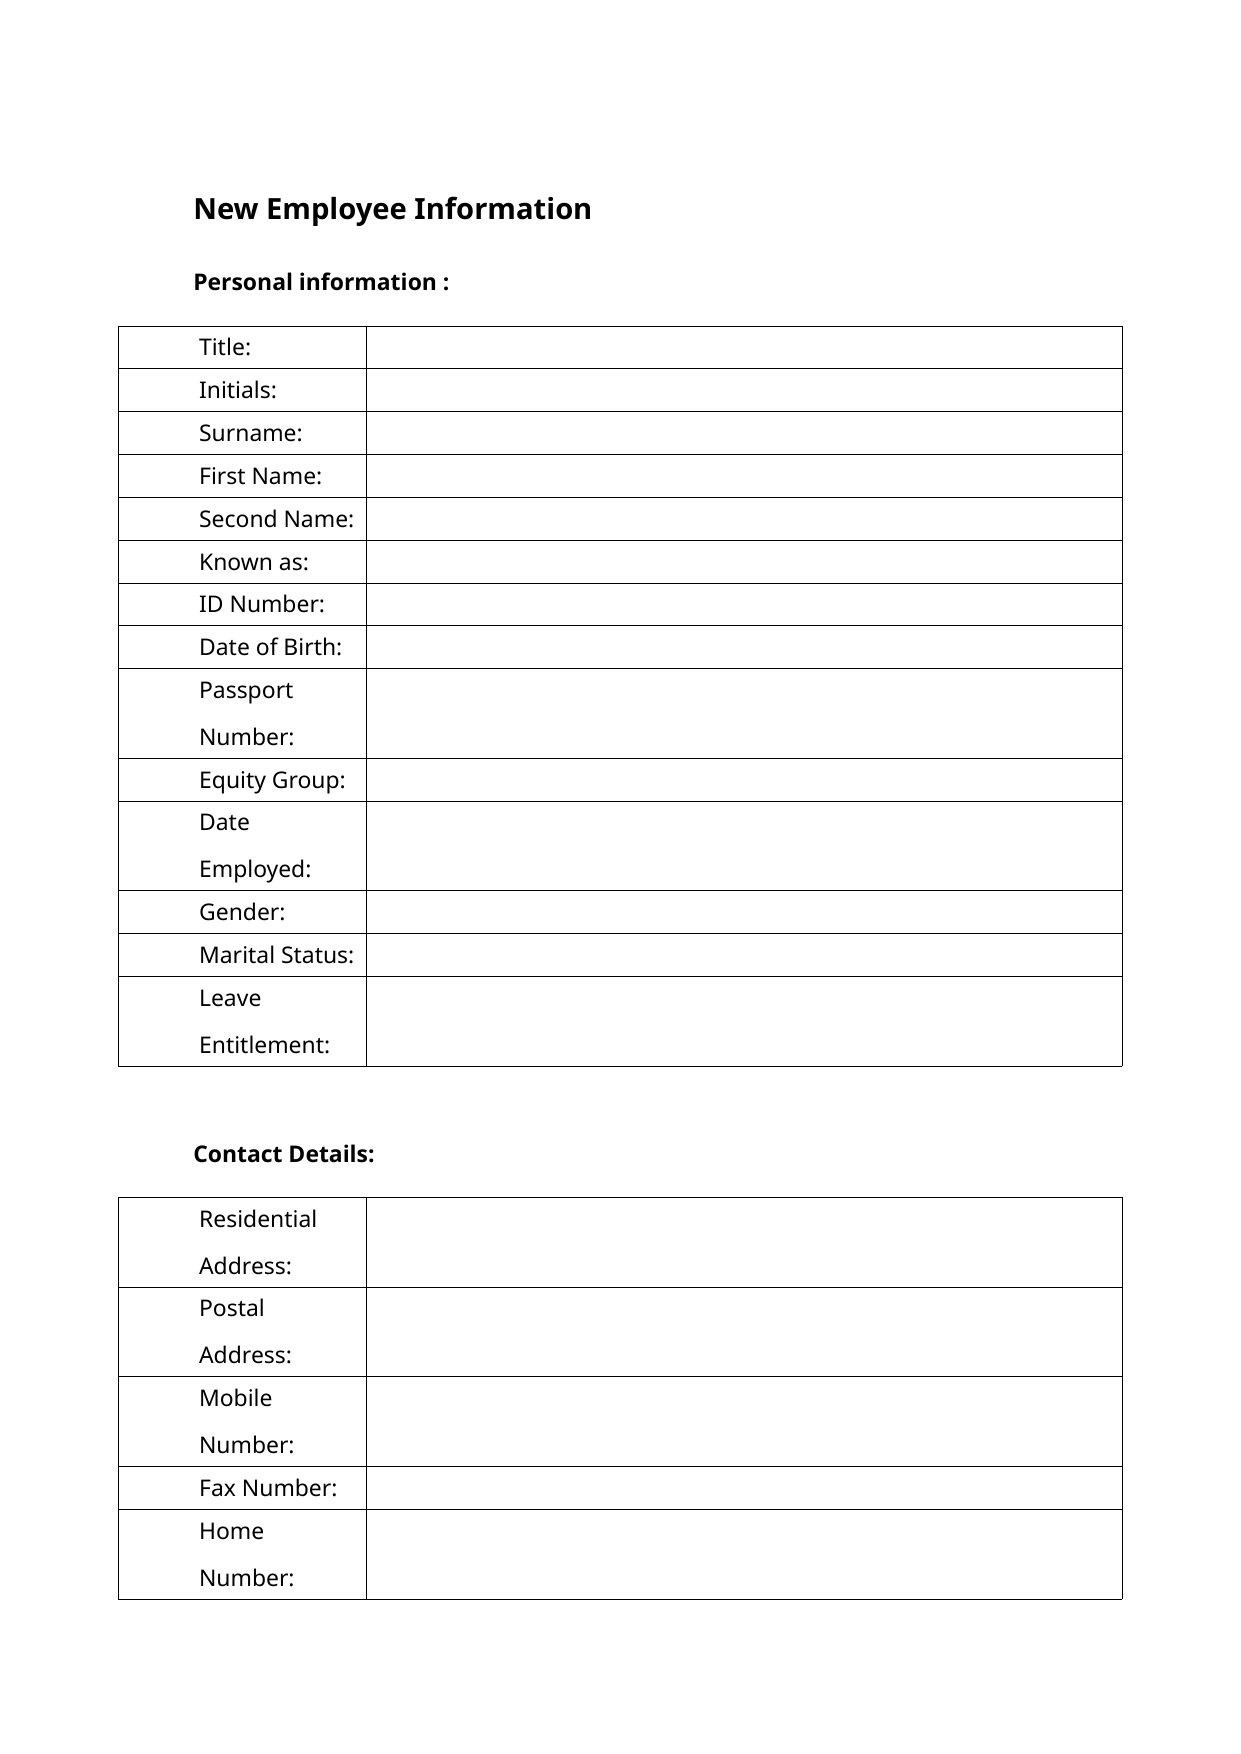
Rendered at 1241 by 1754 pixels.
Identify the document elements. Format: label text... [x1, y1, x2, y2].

table_header [367, 327, 1122, 368]
table_cell [367, 1467, 1122, 1509]
table_cell Mobile Number: [119, 1377, 366, 1466]
table_cell Equity Group: [119, 759, 366, 801]
table_cell [367, 412, 1122, 454]
table_cell [367, 669, 1122, 758]
table_cell Home Number: [119, 1510, 366, 1598]
table_cell ID Number: [119, 584, 366, 625]
table_cell Initials: [119, 369, 366, 411]
table_cell First Name: [119, 455, 366, 497]
subtitle New Employee Information [193, 188, 1122, 228]
table_cell [367, 802, 1122, 890]
table_cell [367, 934, 1122, 976]
table_header [367, 1198, 1122, 1287]
table_cell [367, 498, 1122, 539]
table_header Residential Address: [119, 1198, 366, 1287]
table_cell [367, 977, 1122, 1066]
table_cell Passport Number: [119, 669, 366, 758]
table_cell [367, 1288, 1122, 1376]
table_cell [367, 1377, 1122, 1466]
table_cell Fax Number: [119, 1467, 366, 1509]
table_cell [367, 891, 1122, 933]
table_cell [367, 1510, 1122, 1598]
table_cell Gender: [119, 891, 366, 933]
table_cell Second Name: [119, 498, 366, 539]
subtitle Contact Details: [193, 1137, 1122, 1169]
table_cell [367, 626, 1122, 668]
table_cell Leave Entitlement: [119, 977, 366, 1066]
table_cell [367, 369, 1122, 411]
table_cell Surname: [119, 412, 366, 454]
table_cell [367, 541, 1122, 582]
table_cell [367, 455, 1122, 497]
table_cell [367, 759, 1122, 801]
table_header Title: [119, 327, 366, 368]
table_cell Postal Address: [119, 1288, 366, 1376]
table_cell Date Employed: [119, 802, 366, 890]
table_cell Marital Status: [119, 934, 366, 976]
table_cell [367, 584, 1122, 625]
subtitle Personal information : [193, 266, 1122, 297]
table_cell Date of Birth: [119, 626, 366, 668]
table_cell Known as: [119, 541, 366, 582]
